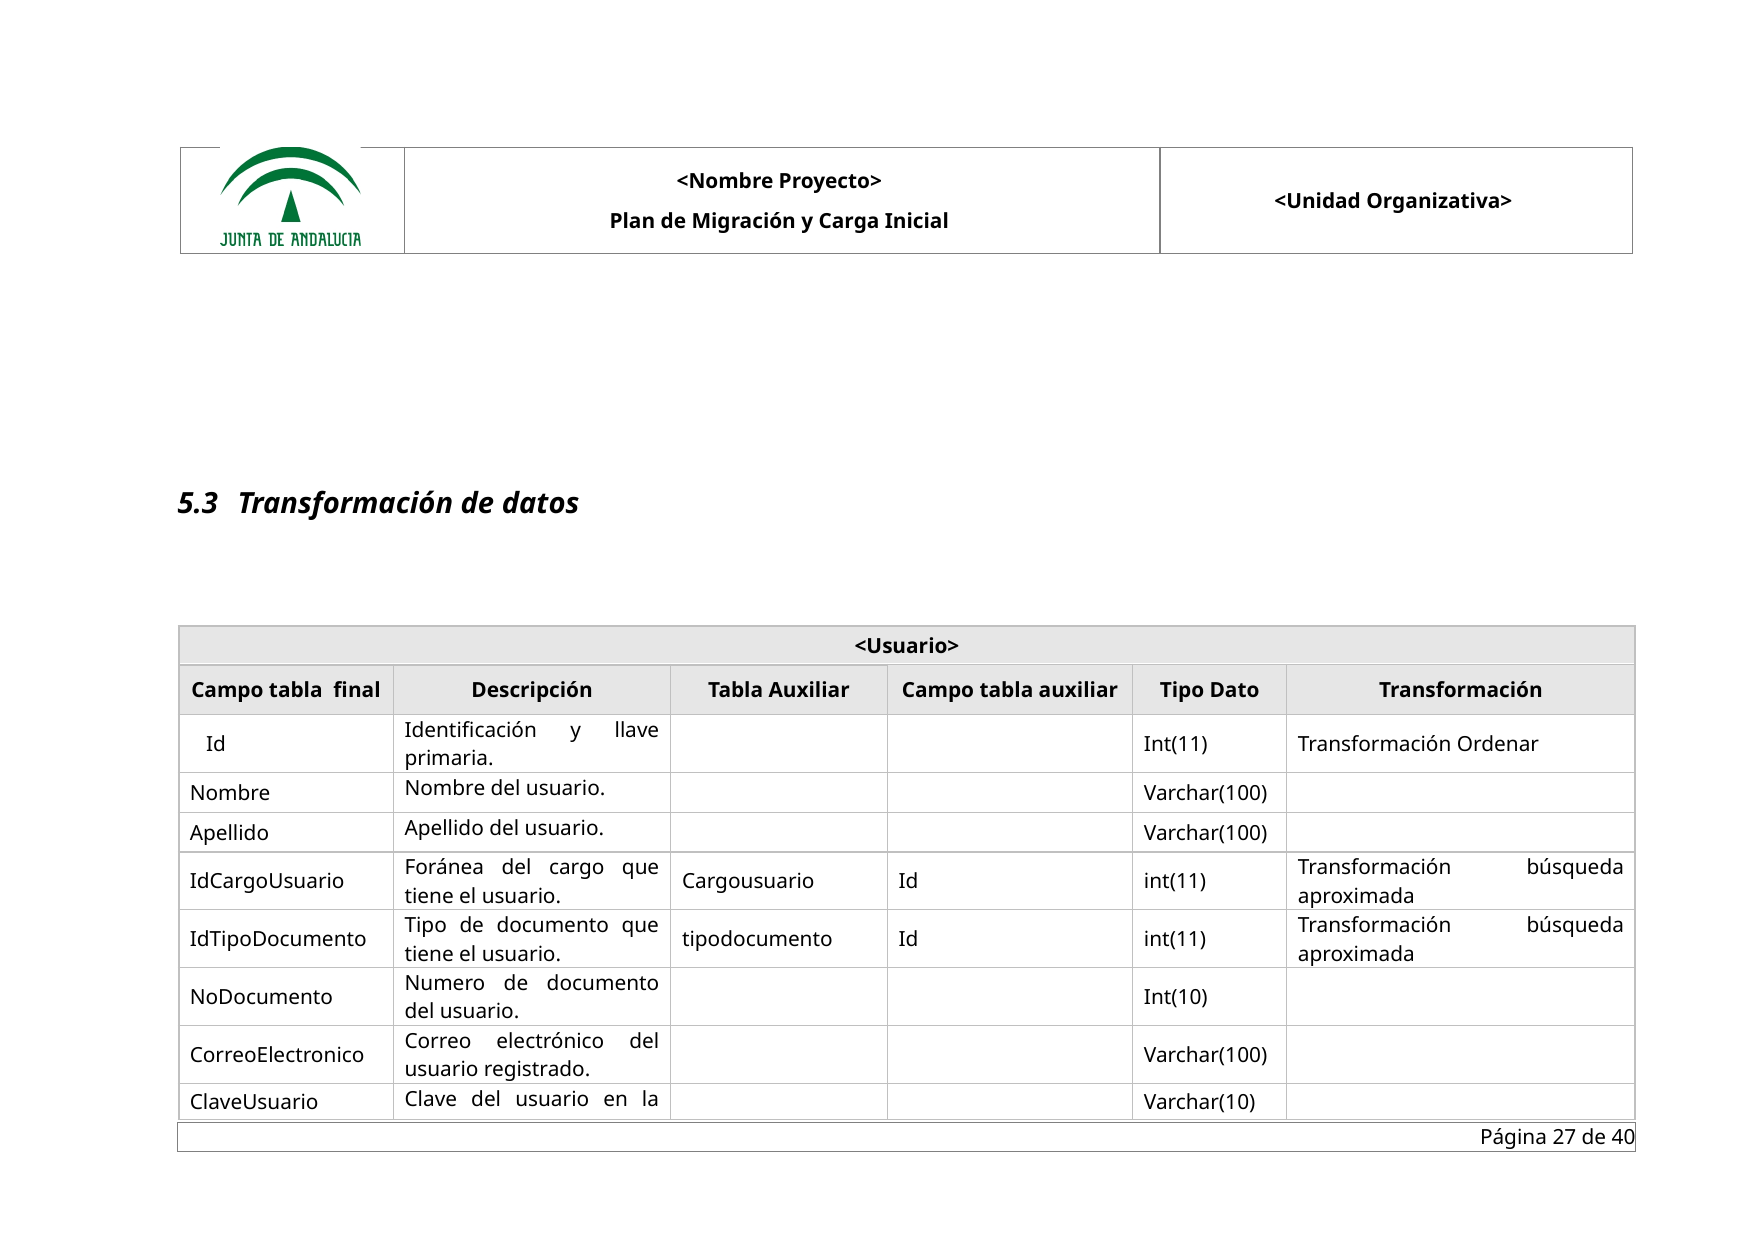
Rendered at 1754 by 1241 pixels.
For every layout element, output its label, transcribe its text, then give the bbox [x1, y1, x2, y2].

table_cell Identificación y llave primaria. [394, 715, 670, 772]
table_cell Varchar(10) [1133, 1084, 1286, 1119]
table_cell Varchar(100) [1133, 813, 1286, 851]
table_cell ClaveUsuario [180, 1084, 393, 1119]
table_cell [671, 715, 887, 772]
table_cell tipodocumento [671, 910, 887, 967]
table_cell [1287, 1084, 1634, 1119]
table_cell [671, 1084, 887, 1119]
table_cell Transformación búsqueda aproximada [1287, 910, 1634, 967]
table_cell [671, 968, 887, 1025]
table_cell int(11) [1133, 853, 1286, 909]
table_cell [671, 773, 887, 812]
table_cell Nombre del usuario. [394, 773, 670, 812]
table_cell Campo tabla final [180, 666, 393, 714]
table_cell Numero de documento del usuario. [394, 968, 670, 1025]
table_cell [1287, 813, 1634, 851]
table_cell Tipo Dato [1133, 665, 1286, 714]
subtitle Transformación de datos [177, 482, 1636, 522]
table_cell Transformación Ordenar [1287, 715, 1634, 772]
table_cell [888, 715, 1132, 772]
table_cell CorreoElectronico [180, 1026, 393, 1083]
table_cell int(11) [1133, 910, 1286, 967]
table_cell Clave del usuario en la [394, 1084, 670, 1119]
table_cell Foránea del cargo que tiene el usuario. [394, 853, 670, 909]
table_cell NoDocumento [180, 968, 393, 1025]
table_cell Descripción [394, 666, 670, 714]
table_cell Apellido [180, 813, 393, 851]
table_cell Apellido del usuario. [394, 813, 670, 851]
table_cell Tipo de documento que tiene el usuario. [394, 910, 670, 967]
table_header <Usuario> [180, 627, 1634, 663]
table_cell [671, 1026, 887, 1083]
table_cell Cargousuario [671, 853, 887, 909]
table_cell Varchar(100) [1133, 1026, 1286, 1083]
table_cell [888, 813, 1132, 851]
table_cell [671, 813, 887, 851]
table_cell Id [888, 853, 1132, 909]
table_cell Transformación [1287, 665, 1634, 714]
table_cell IdTipoDocumento [180, 910, 393, 967]
table_cell Id [888, 910, 1132, 967]
table_cell [888, 773, 1132, 812]
table_cell [1287, 773, 1634, 812]
table_cell Id [180, 715, 393, 772]
table_cell Correo electrónico del usuario registrado. [394, 1026, 670, 1083]
table_cell Tabla Auxiliar [671, 666, 887, 714]
table_cell [888, 968, 1132, 1025]
table_cell Nombre [180, 773, 393, 812]
table_cell Campo tabla auxiliar [888, 665, 1132, 714]
table_cell [888, 1026, 1132, 1083]
table_cell Int(10) [1133, 968, 1286, 1025]
table_cell Transformación búsqueda aproximada [1287, 853, 1634, 909]
table_cell IdCargoUsuario [180, 853, 393, 909]
table_cell [1287, 1026, 1634, 1083]
table_cell Int(11) [1133, 715, 1286, 772]
table_cell Varchar(100) [1133, 773, 1286, 812]
table_cell [1287, 968, 1634, 1025]
table_cell [888, 1084, 1132, 1119]
